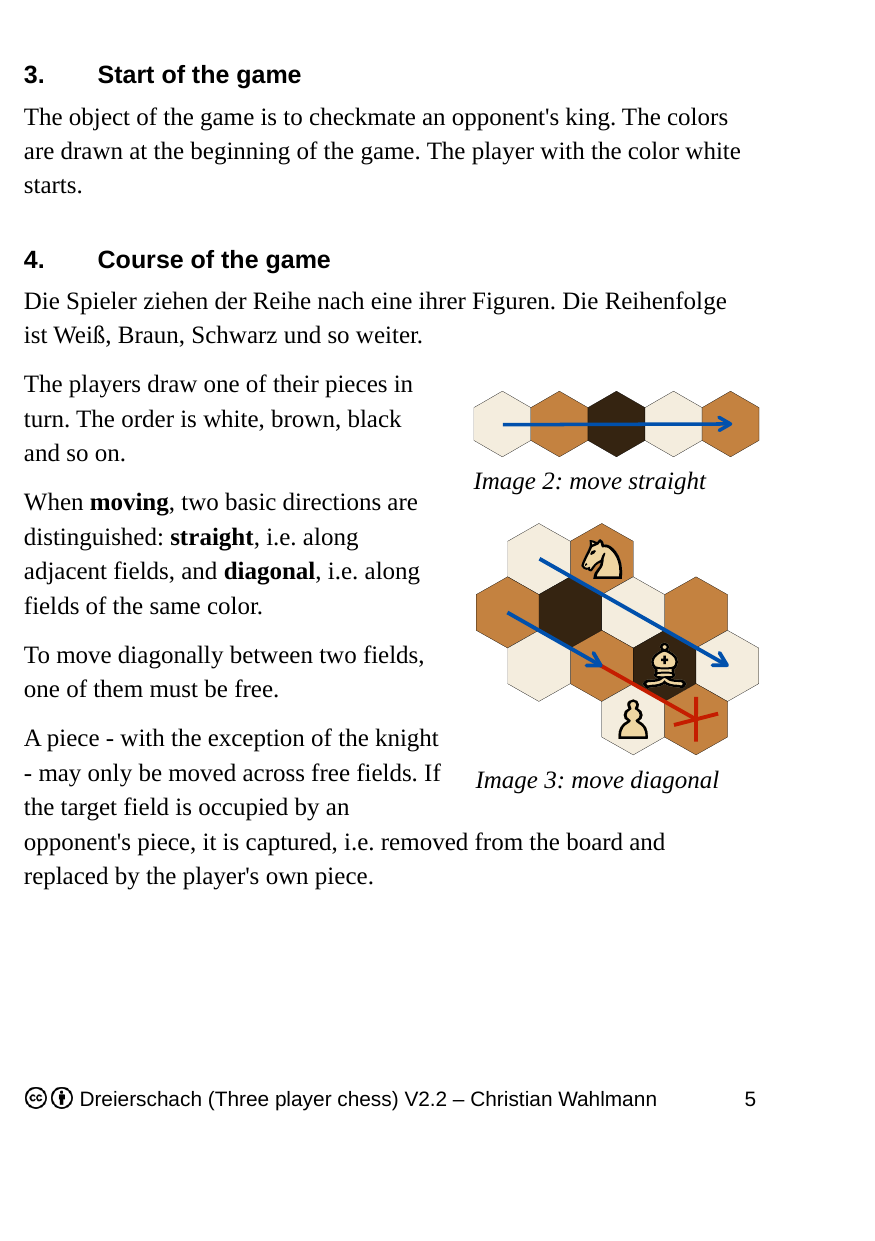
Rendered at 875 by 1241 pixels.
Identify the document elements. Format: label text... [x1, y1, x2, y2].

text Die Spieler ziehen der Reihe nach eine ihrer Figuren. Die Reihenfolge ist Weiß, Braun, Schwarz und so weiter. [24, 286, 756, 349]
text When moving, two basic directions are distinguished: straight, i.e. along adjacent fields, and diagonal, i.e. along fields of the same color. [24, 487, 756, 620]
text A piece - with the exception of the knight - may only be moved across free fields. If the target field is occupied by an opponent's piece, it is captured, i.e. removed from the board and replaced by the player's own piece. [24, 723, 756, 890]
text Image 3: move diagonal [475, 523, 761, 794]
text [475, 510, 761, 523]
text To move diagonally between two fields, one of them must be free. [24, 640, 475, 703]
text Image 2: move straight [473, 390, 763, 495]
picture [23, 1085, 74, 1110]
text The object of the game is to checkmate an opponent's king. The colors are drawn at the beginning of the game. The player with the color white starts. [24, 102, 756, 199]
subtitle Course of the game [24, 245, 756, 273]
text The players draw one of their pieces in turn. The order is white, brown, black and so on. [24, 369, 763, 467]
subtitle Start of the game [24, 60, 756, 89]
